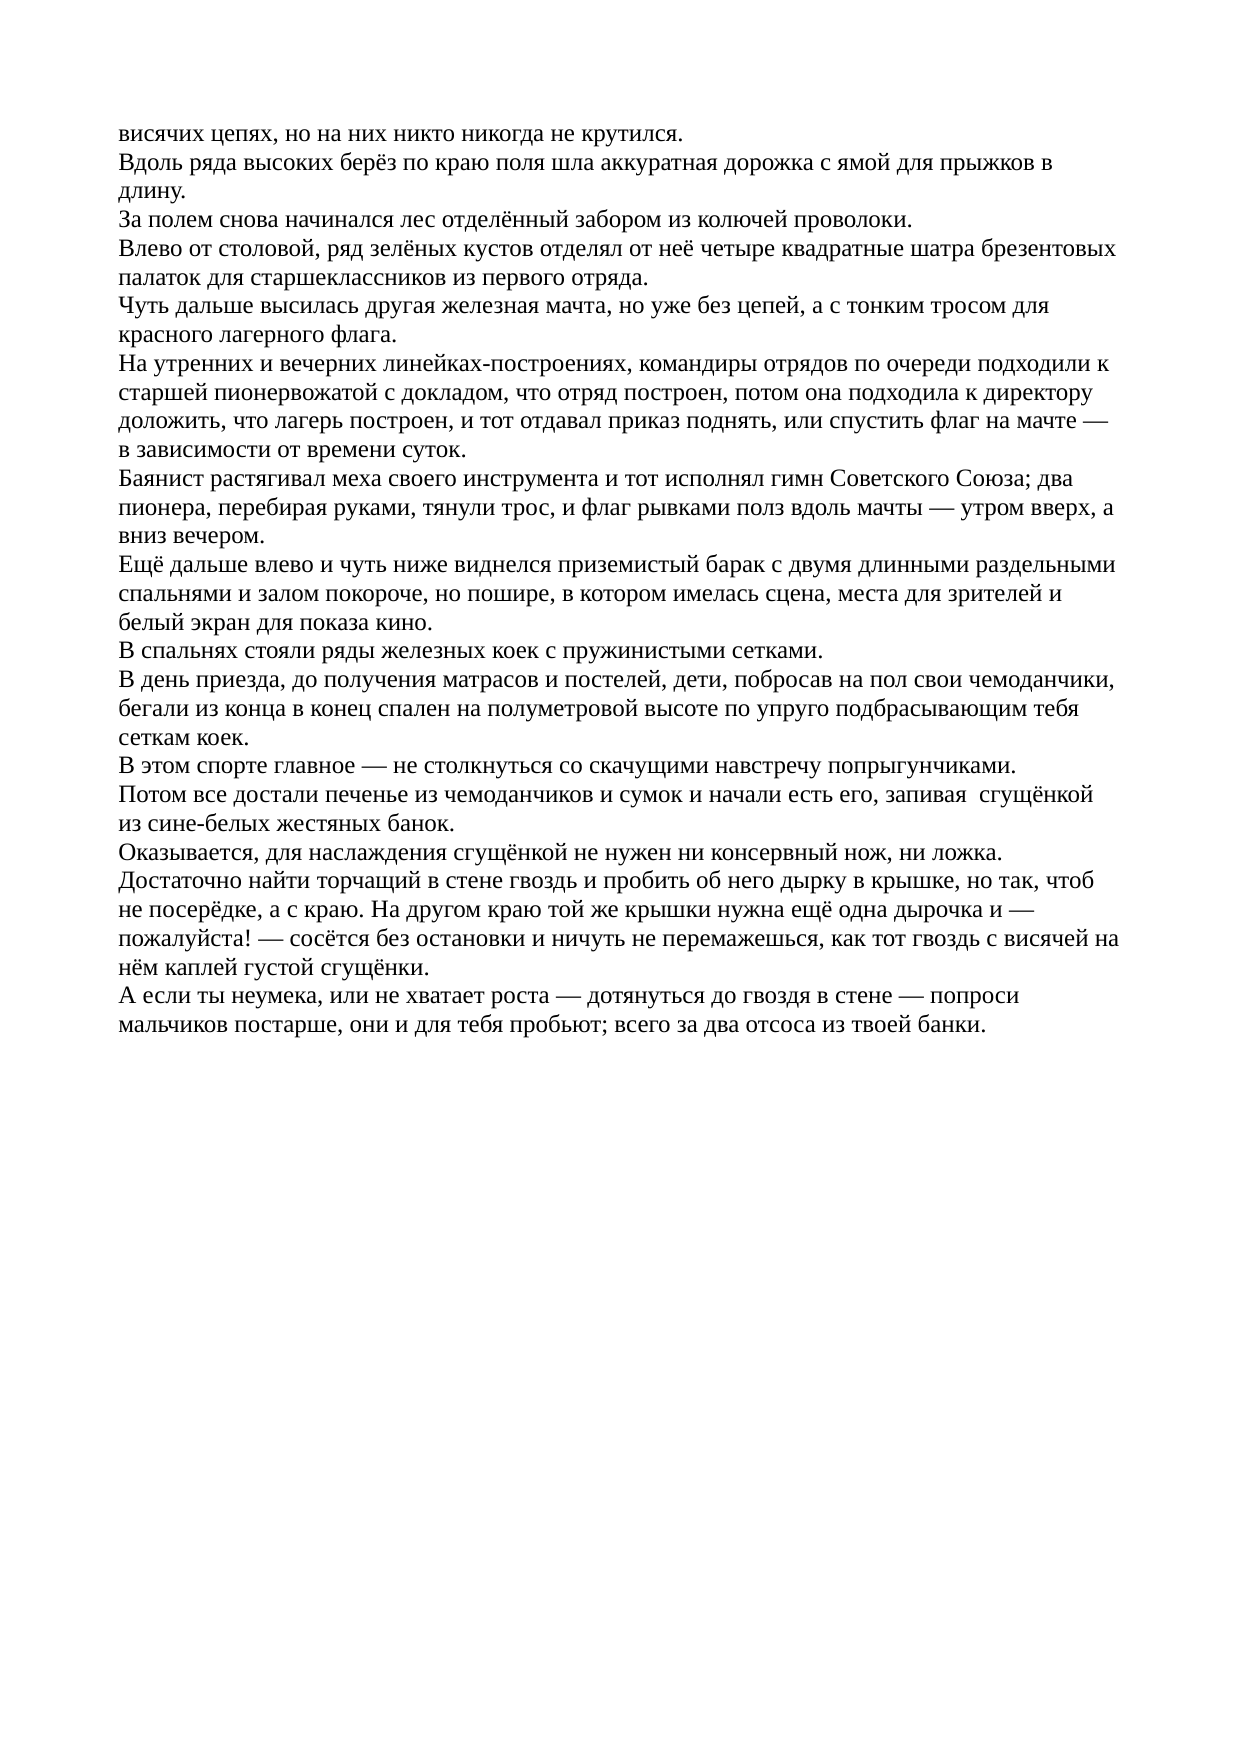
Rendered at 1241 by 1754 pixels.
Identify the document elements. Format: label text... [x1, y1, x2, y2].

text За полем снова начинался лес отделённый забором из колючей проволоки. [118, 204, 1122, 233]
text В спальнях стояли ряды железных коек с пружинистыми сетками. [118, 636, 1122, 664]
text Оказывается, для наслаждения сгущёнкой не нужен ни консервный нож, ни ложка. Достаточно найти торчащий в стене гвоздь и пробить об него дырку в крышке, но так, чтоб не посерёдке, а с краю. На другом краю той же крышки нужна ещё одна дырочка и — пожалуйста! — сосётся без остановки и ничуть не перемажешься, как тот гвоздь с висячей на нём каплей густой сгущёнки. [118, 837, 1122, 981]
text В этом спорте главное — не столкнуться со скачущими навстречу попрыгунчиками. [118, 751, 1122, 779]
text Чуть дальше высилась другая железная мачта, но уже без цепей, а с тонким тросом для красного лагерного флага. [118, 291, 1122, 348]
text А если ты неумека, или не хватает роста — дотянуться до гвоздя в стене — попроси мальчиков постарше, они и для тебя пробьют; всего за два отсоса из твоей банки. [118, 981, 1122, 1038]
text Вдоль ряда высоких берёз по краю поля шла аккуратная дорожка с ямой для прыжков в длину. [118, 147, 1122, 204]
text Баянист растягивал меха своего инструмента и тот исполнял гимн Советского Союза; два пионера, перебирая руками, тянули трос, и флаг рывками полз вдоль мачты — утром вверх, а вниз вечером. [118, 463, 1122, 549]
text Потом все достали печенье из чемоданчиков и сумок и начали есть его, запивая сгущёнкой из сине-белых жестяных банок. [118, 779, 1122, 837]
text висячих цепях, но на них никто никогда не крутился. [118, 118, 1122, 147]
text Влево от столовой, ряд зелёных кустов отделял от неё четыре квадратные шатра брезентовых палаток для старшеклассников из первого отряда. [118, 233, 1122, 291]
text На утренних и вечерних линейках-построениях, командиры отрядов по очереди подходили к старшей пионервожатой с докладом, что отряд построен, потом она подходила к директору доложить, что лагерь построен, и тот отдавал приказ поднять, или спустить флаг на мачте — в зависимости от времени суток. [118, 348, 1122, 463]
text Ещё дальше влево и чуть ниже виднелся приземистый барак с двумя длинными раздельными спальнями и залом покороче, но пошире, в котором имелась сцена, места для зрителей и белый экран для показа кино. [118, 549, 1122, 636]
text В день приезда, до получения матрасов и постелей, дети, побросав на пол свои чемоданчики, бегали из конца в конец спален на полуметровой высоте по упруго подбрасывающим тебя сеткам коек. [118, 664, 1122, 751]
